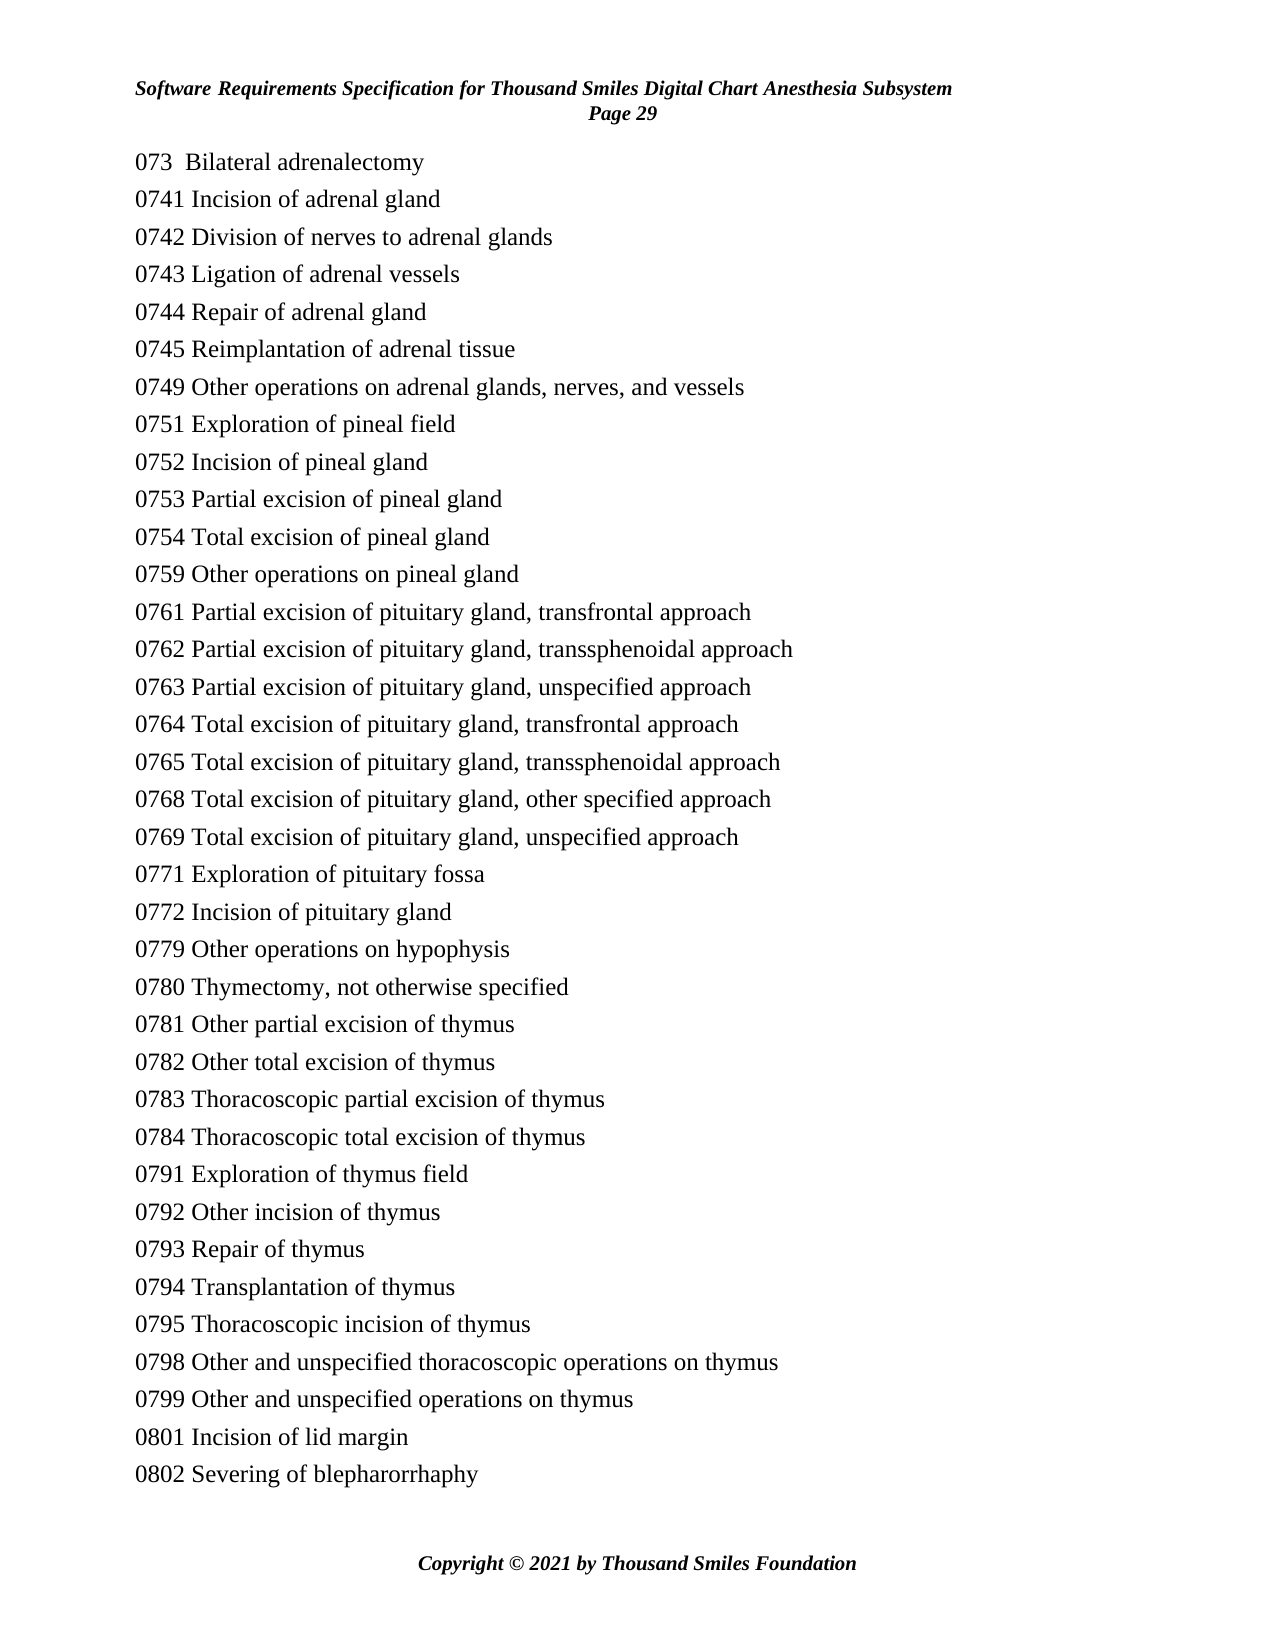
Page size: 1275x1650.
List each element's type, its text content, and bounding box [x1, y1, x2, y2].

text 0781 Other partial excision of thymus [135, 1012, 1140, 1037]
text 0751 Exploration of pineal field [135, 412, 1140, 437]
text 0761 Partial excision of pituitary gland, transfrontal approach [135, 600, 1140, 625]
text 0784 Thoracoscopic total excision of thymus [135, 1125, 1140, 1150]
text 0744 Repair of adrenal gland [135, 300, 1140, 325]
text 0765 Total excision of pituitary gland, transsphenoidal approach [135, 750, 1140, 775]
text 0752 Incision of pineal gland [135, 450, 1140, 475]
text 0745 Reimplantation of adrenal tissue [135, 337, 1140, 362]
text 0772 Incision of pituitary gland [135, 900, 1140, 925]
text 0741 Incision of adrenal gland [135, 187, 1140, 212]
text 0763 Partial excision of pituitary gland, unspecified approach [135, 675, 1140, 700]
text 0759 Other operations on pineal gland [135, 562, 1140, 587]
text 0801 Incision of lid margin [135, 1425, 1140, 1450]
text 0768 Total excision of pituitary gland, other specified approach [135, 787, 1140, 812]
text 0782 Other total excision of thymus [135, 1050, 1140, 1075]
text 0783 Thoracoscopic partial excision of thymus [135, 1087, 1140, 1112]
text 0798 Other and unspecified thoracoscopic operations on thymus [135, 1350, 1140, 1375]
text 0764 Total excision of pituitary gland, transfrontal approach [135, 712, 1140, 737]
text 0749 Other operations on adrenal glands, nerves, and vessels [135, 375, 1140, 400]
text 0794 Transplantation of thymus [135, 1275, 1140, 1300]
text 073 Bilateral adrenalectomy [135, 150, 1140, 175]
text 0762 Partial excision of pituitary gland, transsphenoidal approach [135, 637, 1140, 662]
text 0754 Total excision of pineal gland [135, 525, 1140, 550]
text 0791 Exploration of thymus field [135, 1162, 1140, 1187]
text 0802 Severing of blepharorrhaphy [135, 1462, 1140, 1487]
text 0792 Other incision of thymus [135, 1200, 1140, 1225]
text 0742 Division of nerves to adrenal glands [135, 225, 1140, 250]
text 0795 Thoracoscopic incision of thymus [135, 1312, 1140, 1337]
text 0793 Repair of thymus [135, 1237, 1140, 1262]
text 0779 Other operations on hypophysis [135, 937, 1140, 962]
text 0780 Thymectomy, not otherwise specified [135, 975, 1140, 1000]
text 0799 Other and unspecified operations on thymus [135, 1387, 1140, 1412]
text 0743 Ligation of adrenal vessels [135, 262, 1140, 287]
text 0753 Partial excision of pineal gland [135, 487, 1140, 512]
text 0771 Exploration of pituitary fossa [135, 862, 1140, 887]
text 0769 Total excision of pituitary gland, unspecified approach [135, 825, 1140, 850]
